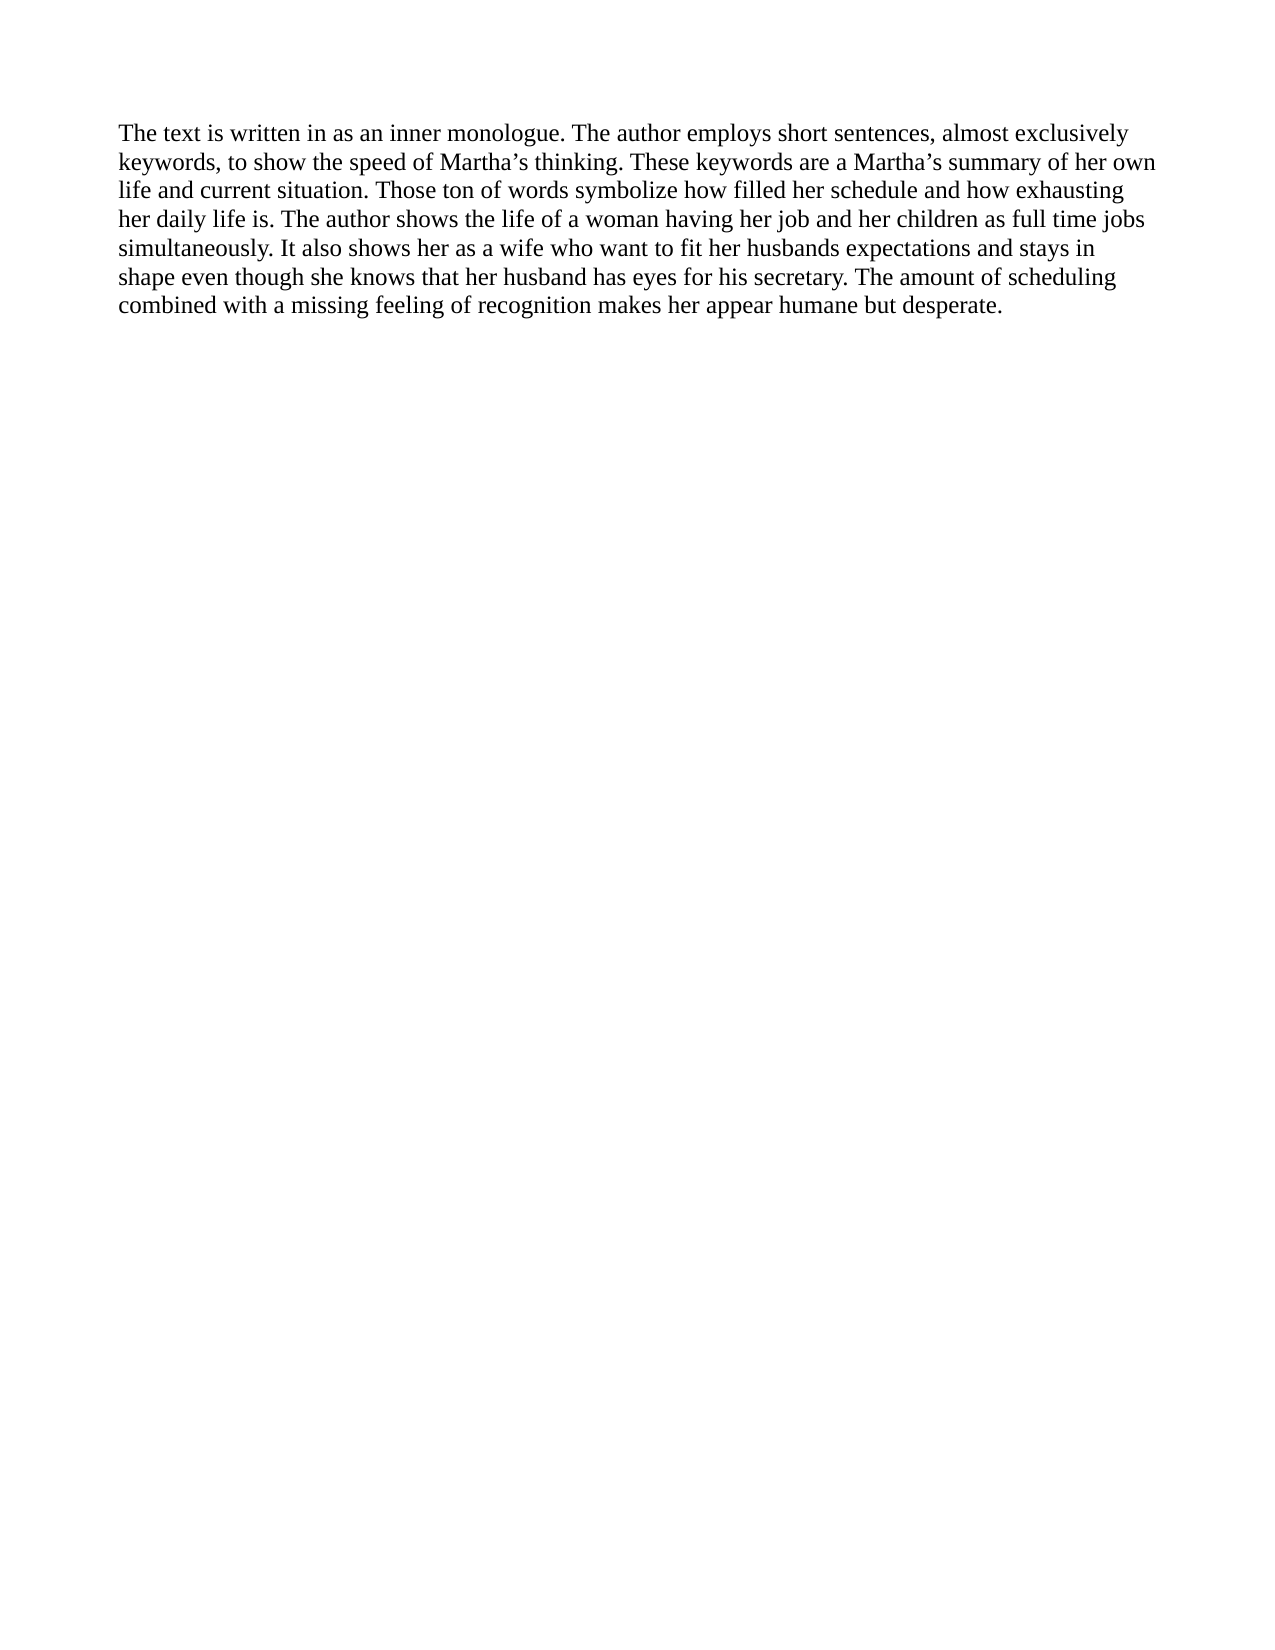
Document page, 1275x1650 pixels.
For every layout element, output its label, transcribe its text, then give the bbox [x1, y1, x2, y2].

text The text is written in as an inner monologue. The author employs short sentences, almost exclusively keywords, to show the speed of Martha’s thinking. These keywords are a Martha’s summary of her own life and current situation. Those ton of words symbolize how filled her schedule and how exhausting her daily life is. The author shows the life of a woman having her job and her children as full time jobs simultaneously. It also shows her as a wife who want to fit her husbands expectations and stays in shape even though she knows that her husband has eyes for his secretary. The amount of scheduling combined with a missing feeling of recognition makes her appear humane but desperate. [118, 118, 1157, 319]
